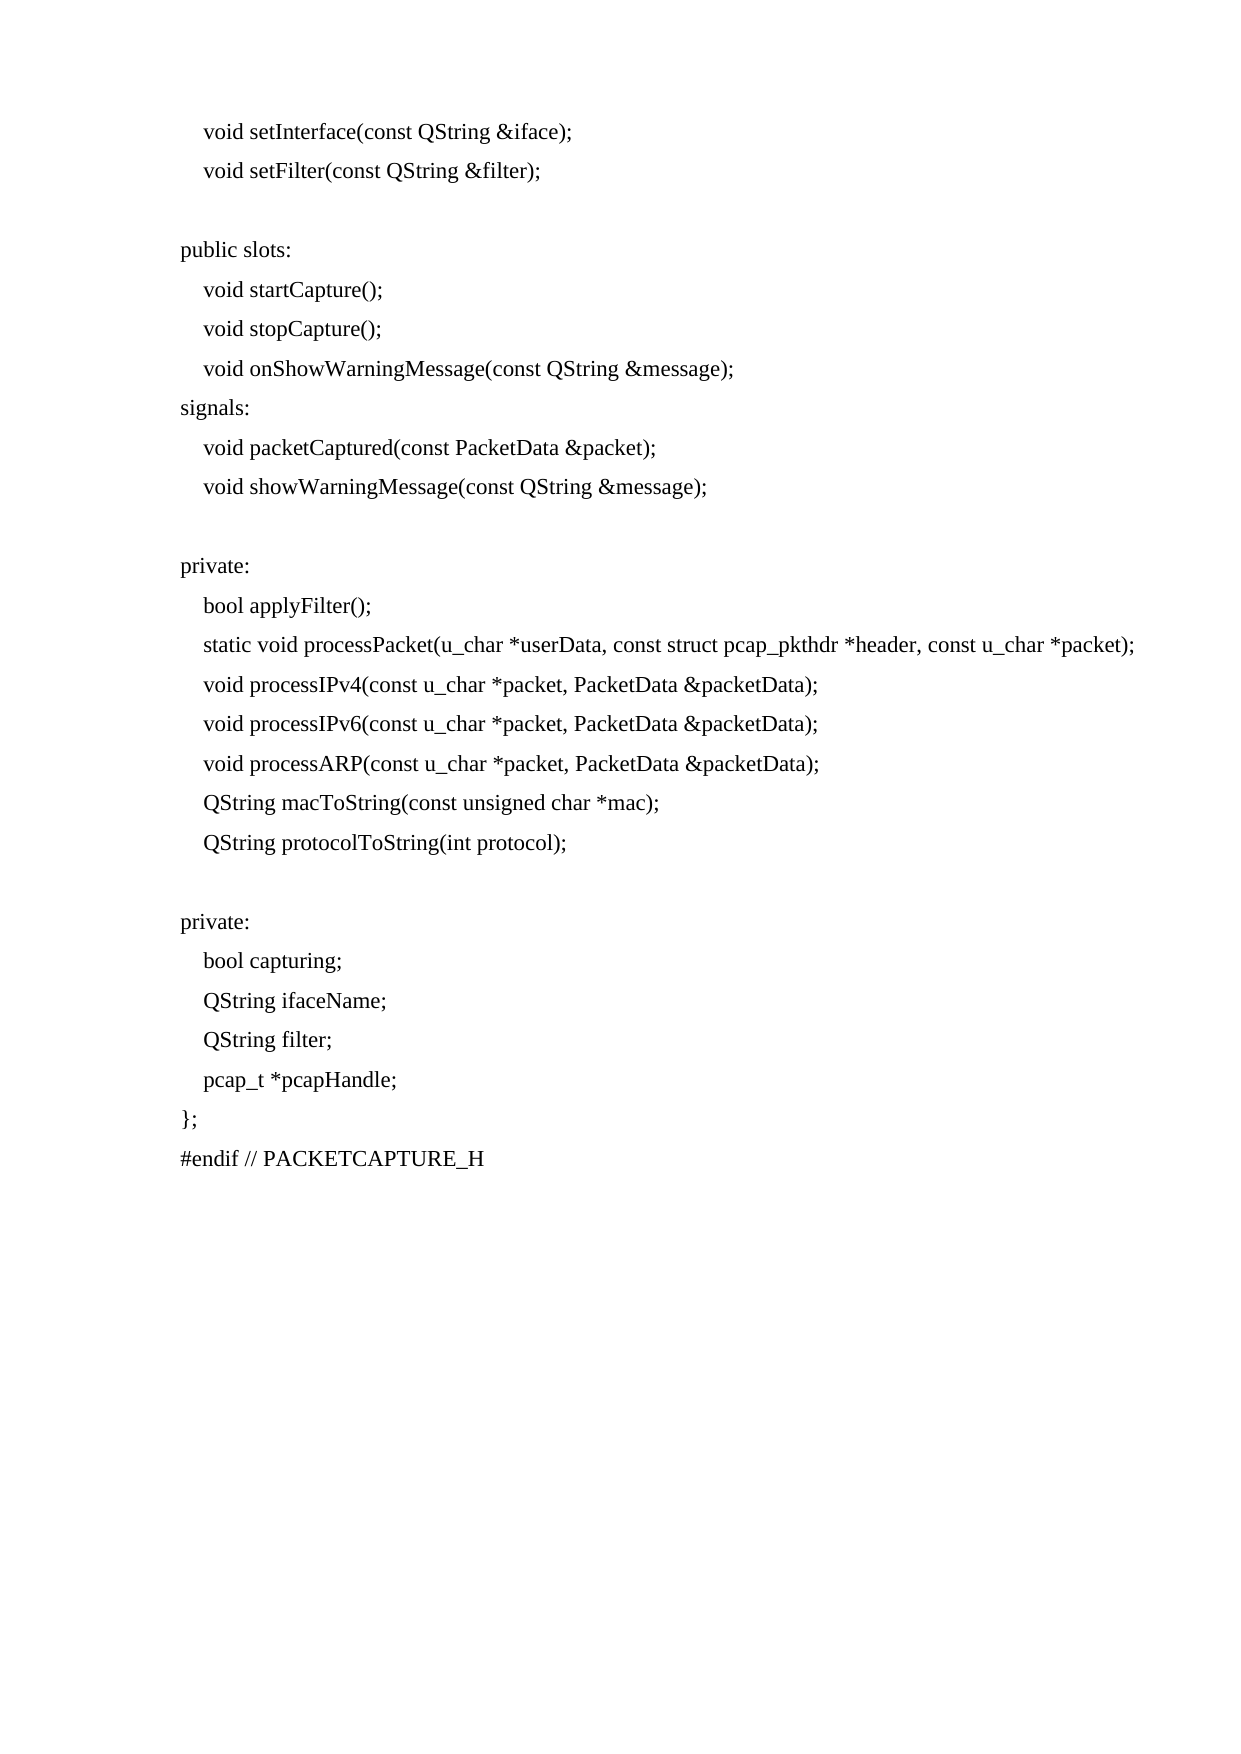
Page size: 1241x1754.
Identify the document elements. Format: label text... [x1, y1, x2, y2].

text void startCapture(); [180, 276, 1152, 302]
text bool capturing; [180, 947, 1152, 973]
text #endif // PACKETCAPTURE_H [180, 1144, 1152, 1171]
text public slots: [180, 237, 1152, 263]
text QString filter; [180, 1026, 1152, 1052]
text void stopCapture(); [180, 316, 1152, 342]
text signals: [180, 394, 1152, 421]
text }; [180, 1105, 1152, 1131]
text QString macToString(const unsigned char *mac); [180, 789, 1152, 816]
text void processIPv6(const u_char *packet, PacketData &packetData); [180, 710, 1152, 737]
text void setInterface(const QString &iface); [180, 118, 1152, 144]
text void onShowWarningMessage(const QString &message); [180, 355, 1152, 381]
text private: [180, 908, 1152, 934]
text void processIPv4(const u_char *packet, PacketData &packetData); [180, 671, 1152, 697]
text void setFilter(const QString &filter); [180, 158, 1152, 184]
text private: [180, 552, 1152, 579]
text void showWarningMessage(const QString &message); [180, 473, 1152, 500]
text pcap_t *pcapHandle; [180, 1066, 1152, 1092]
text void packetCaptured(const PacketData &packet); [180, 434, 1152, 460]
text void processARP(const u_char *packet, PacketData &packetData); [180, 750, 1152, 776]
text QString protocolToString(int protocol); [180, 829, 1152, 855]
text QString ifaceName; [180, 987, 1152, 1013]
text static void processPacket(u_char *userData, const struct pcap_pkthdr *header, const u_char *packet); [180, 631, 1152, 658]
text bool applyFilter(); [180, 592, 1152, 618]
